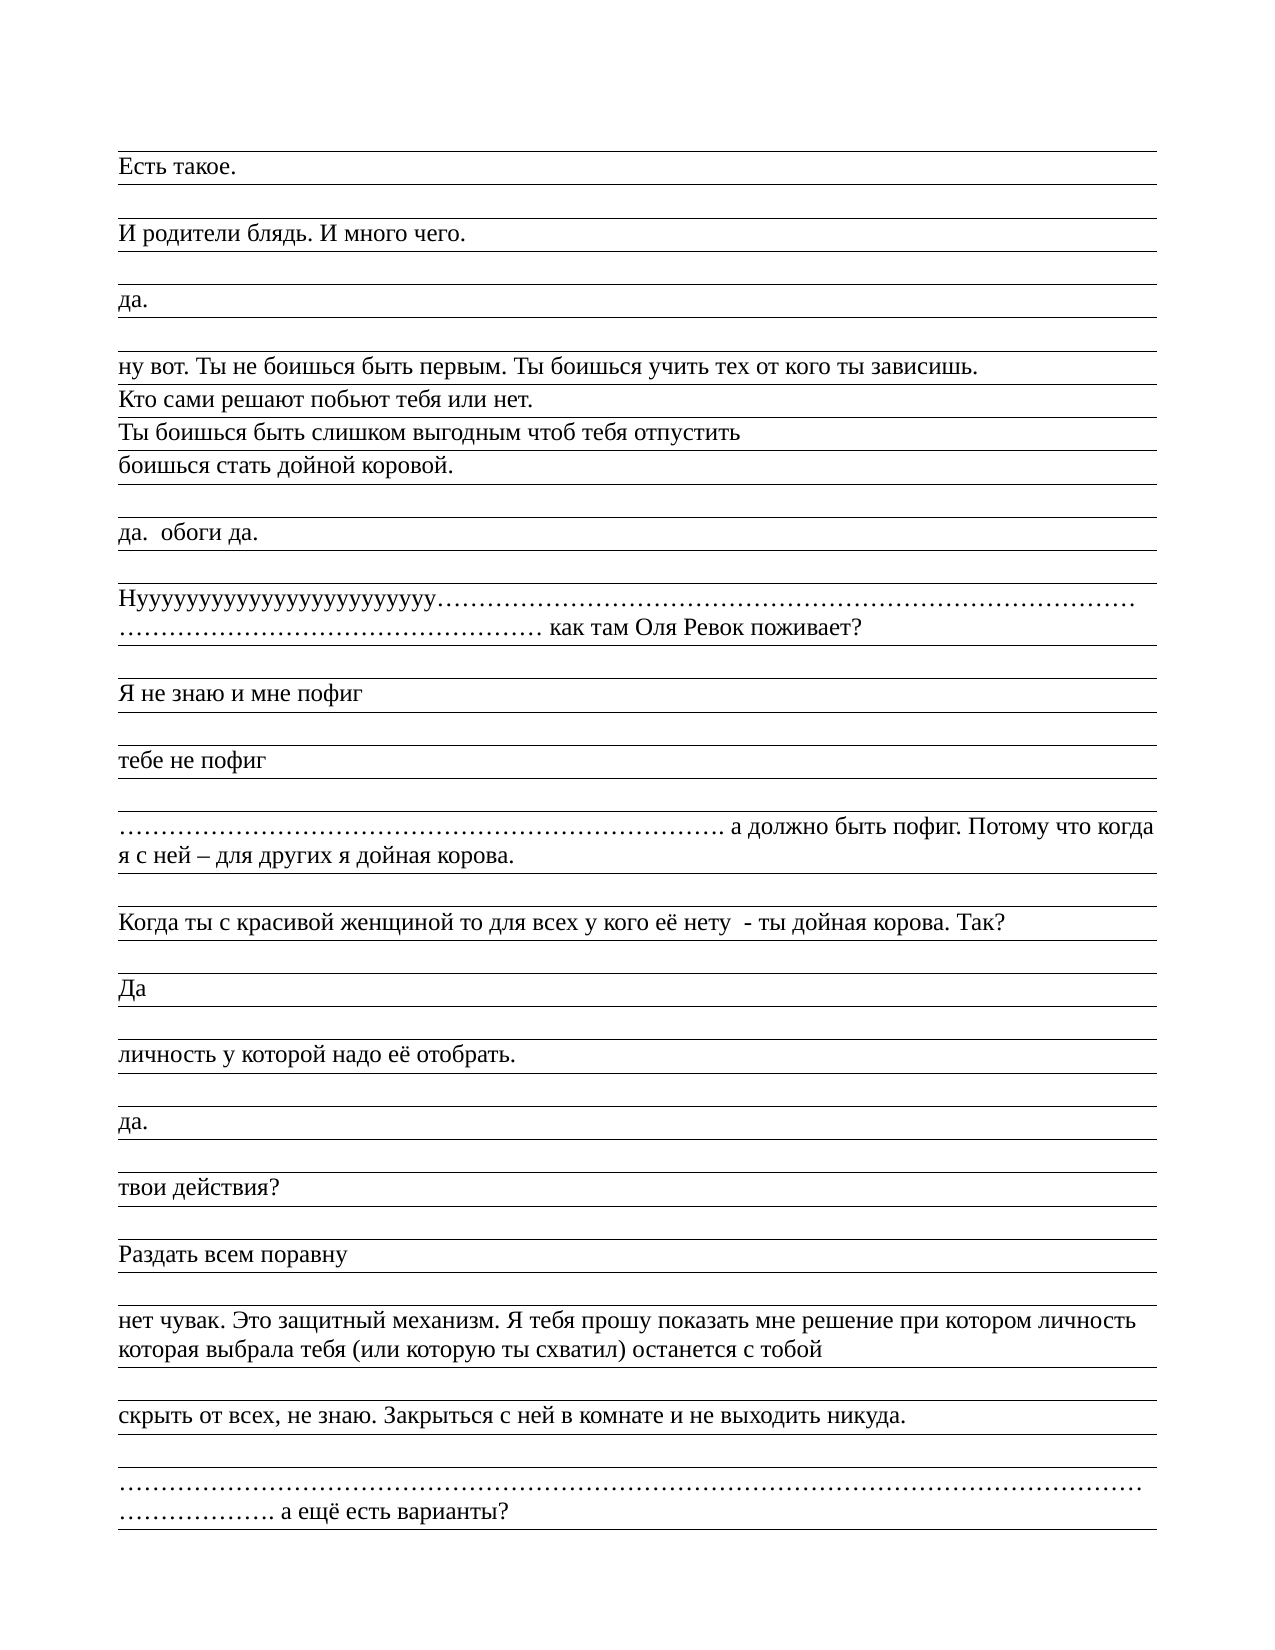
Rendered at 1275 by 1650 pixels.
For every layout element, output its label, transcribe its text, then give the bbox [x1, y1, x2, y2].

text ………………………………………………………………. а должно быть пофиг. Потому что когда я с ней – для других я дойная корова. [118, 812, 1157, 873]
text Кто сами решают побьют тебя или нет. [118, 385, 1157, 417]
text Есть такое. [118, 152, 1157, 184]
text да. обоги да. [118, 518, 1157, 550]
text Я не знаю и мне пофиг [118, 679, 1157, 712]
text Раздать всем поравну [118, 1240, 1157, 1272]
text Когда ты с красивой женщиной то для всех у кого её нету - ты дойная корова. Так? [118, 907, 1157, 940]
text личность у которой надо её отобрать. [118, 1040, 1157, 1073]
text нет чувак. Это защитный механизм. Я тебя прошу показать мне решение при котором личность которая выбрала тебя (или которую ты схватил) останется с тобой [118, 1306, 1157, 1367]
text ……………………………………………………………………………………………………………………………. а ещё есть варианты? [118, 1468, 1157, 1529]
text Нуууууууууууууууууууууууу……………………………………………………………………………………………………………………… как там Оля Ревок поживает? [118, 584, 1157, 645]
text ну вот. Ты не боишься быть первым. Ты боишься учить тех от кого ты зависишь. [118, 352, 1157, 384]
text твои действия? [118, 1173, 1157, 1206]
text да. [118, 1107, 1157, 1139]
text да. [118, 285, 1157, 317]
text Ты боишься быть слишком выгодным чтоб тебя отпустить [118, 418, 1157, 450]
text тебе не пофиг [118, 746, 1157, 778]
text И родители блядь. И много чего. [118, 219, 1157, 251]
text скрыть от всех, не знаю. Закрыться с ней в комнате и не выходить никуда. [118, 1401, 1157, 1434]
text боишься стать дойной коровой. [118, 451, 1157, 484]
text Да [118, 974, 1157, 1006]
